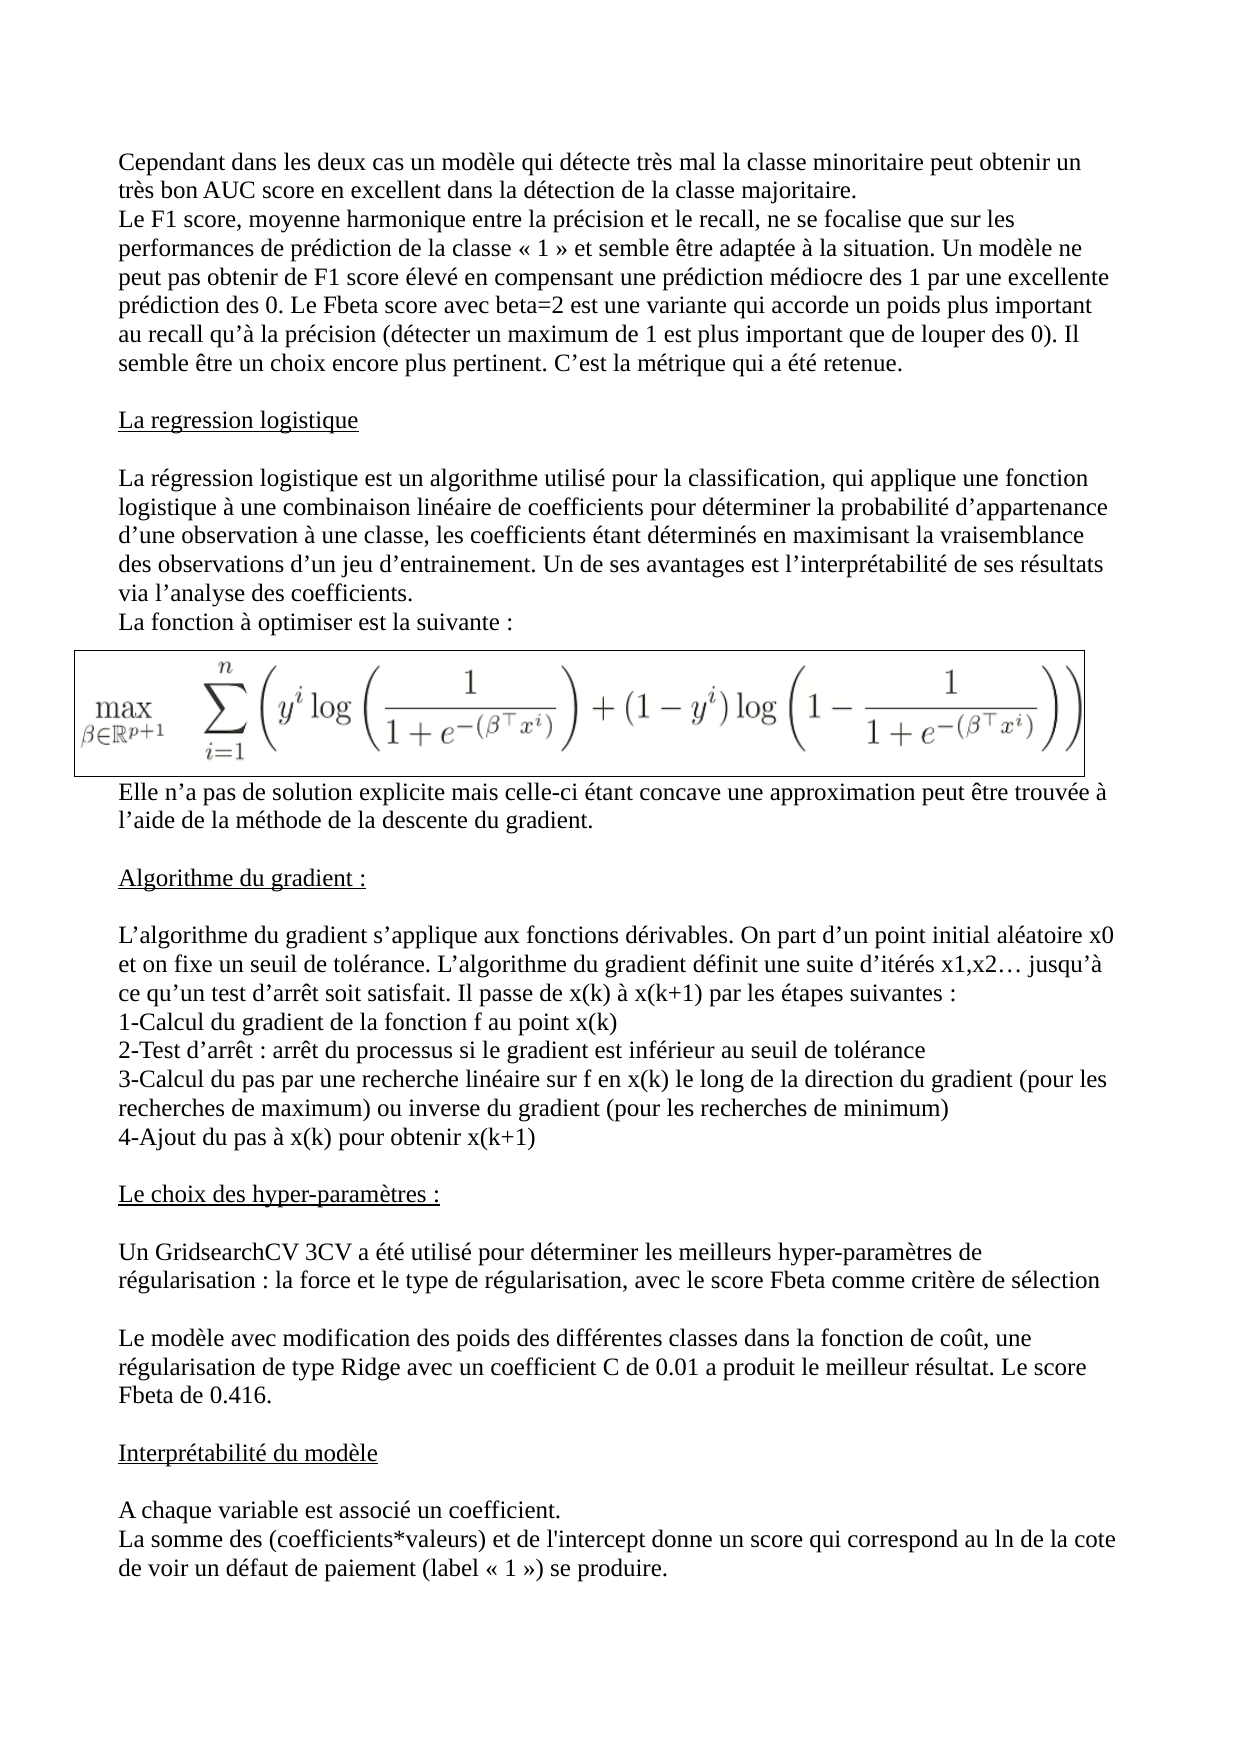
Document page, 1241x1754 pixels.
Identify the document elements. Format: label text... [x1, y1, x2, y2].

text 2-Test d’arrêt : arrêt du processus si le gradient est inférieur au seuil de tolérance [118, 1035, 1122, 1064]
text Le choix des hyper-paramètres : [118, 1179, 1122, 1208]
text 4-Ajout du pas à x(k) pour obtenir x(k+1) [118, 1122, 1122, 1150]
text A chaque variable est associé un coefficient. [118, 1495, 1122, 1524]
text 1-Calcul du gradient de la fonction f au point x(k) [118, 1007, 1122, 1035]
text 3-Calcul du pas par une recherche linéaire sur f en x(k) le long de la direction du gradient (pour les recherches de maximum) ou inverse du gradient (pour les recherches de minimum) [118, 1064, 1122, 1122]
text Un GridsearchCV 3CV a été utilisé pour déterminer les meilleurs hyper-paramètres de régularisation : la force et le type de régularisation, avec le score Fbeta comme critère de sélection [118, 1237, 1122, 1294]
text Elle n’a pas de solution explicite mais celle-ci étant concave une approximation peut être trouvée à l’aide de la méthode de la descente du gradient. [118, 693, 1122, 834]
text Interprétabilité du modèle [118, 1438, 1122, 1467]
text Le modèle avec modification des poids des différentes classes dans la fonction de coût, une régularisation de type Ridge avec un coefficient C de 0.01 a produit le meilleur résultat. Le score Fbeta de 0.416. [118, 1323, 1122, 1409]
text La somme des (coefficients*valeurs) et de l'intercept donne un score qui correspond au ln de la cote de voir un défaut de paiement (label « 1 ») se produire. [118, 1524, 1122, 1582]
text La fonction à optimiser est la suivante : [118, 607, 1122, 636]
text Le F1 score, moyenne harmonique entre la précision et le recall, ne se focalise que sur les performances de prédiction de la classe « 1 » et semble être adaptée à la situation. Un modèle ne peut pas obtenir de F1 score élevé en compensant une prédiction médiocre des 1 par une excellente prédiction des 0. Le Fbeta score avec beta=2 est une variante qui accorde un poids plus important au recall qu’à la précision (détecter un maximum de 1 est plus important que de louper des 0). Il semble être un choix encore plus pertinent. C’est la métrique qui a été retenue. [118, 204, 1122, 377]
text La regression logistique [118, 406, 1122, 434]
text La régression logistique est un algorithme utilisé pour la classification, qui applique une fonction logistique à une combinaison linéaire de coefficients pour déterminer la probabilité d’appartenance d’une observation à une classe, les coefficients étant déterminés en maximisant la vraisemblance des observations d’un jeu d’entrainement. Un de ses avantages est l’interprétabilité de ses résultats via l’analyse des coefficients. [118, 463, 1122, 607]
text Algorithme du gradient : [118, 863, 1122, 892]
text Cependant dans les deux cas un modèle qui détecte très mal la classe minoritaire peut obtenir un très bon AUC score en excellent dans la détection de la classe majoritaire. [118, 147, 1122, 204]
text L’algorithme du gradient s’applique aux fonctions dérivables. On part d’un point initial aléatoire x0 et on fixe un seuil de tolérance. L’algorithme du gradient définit une suite d’itérés x1,x2… jusqu’à ce qu’un test d’arrêt soit satisfait. Il passe de x(k) à x(k+1) par les étapes suivantes : [118, 920, 1122, 1007]
